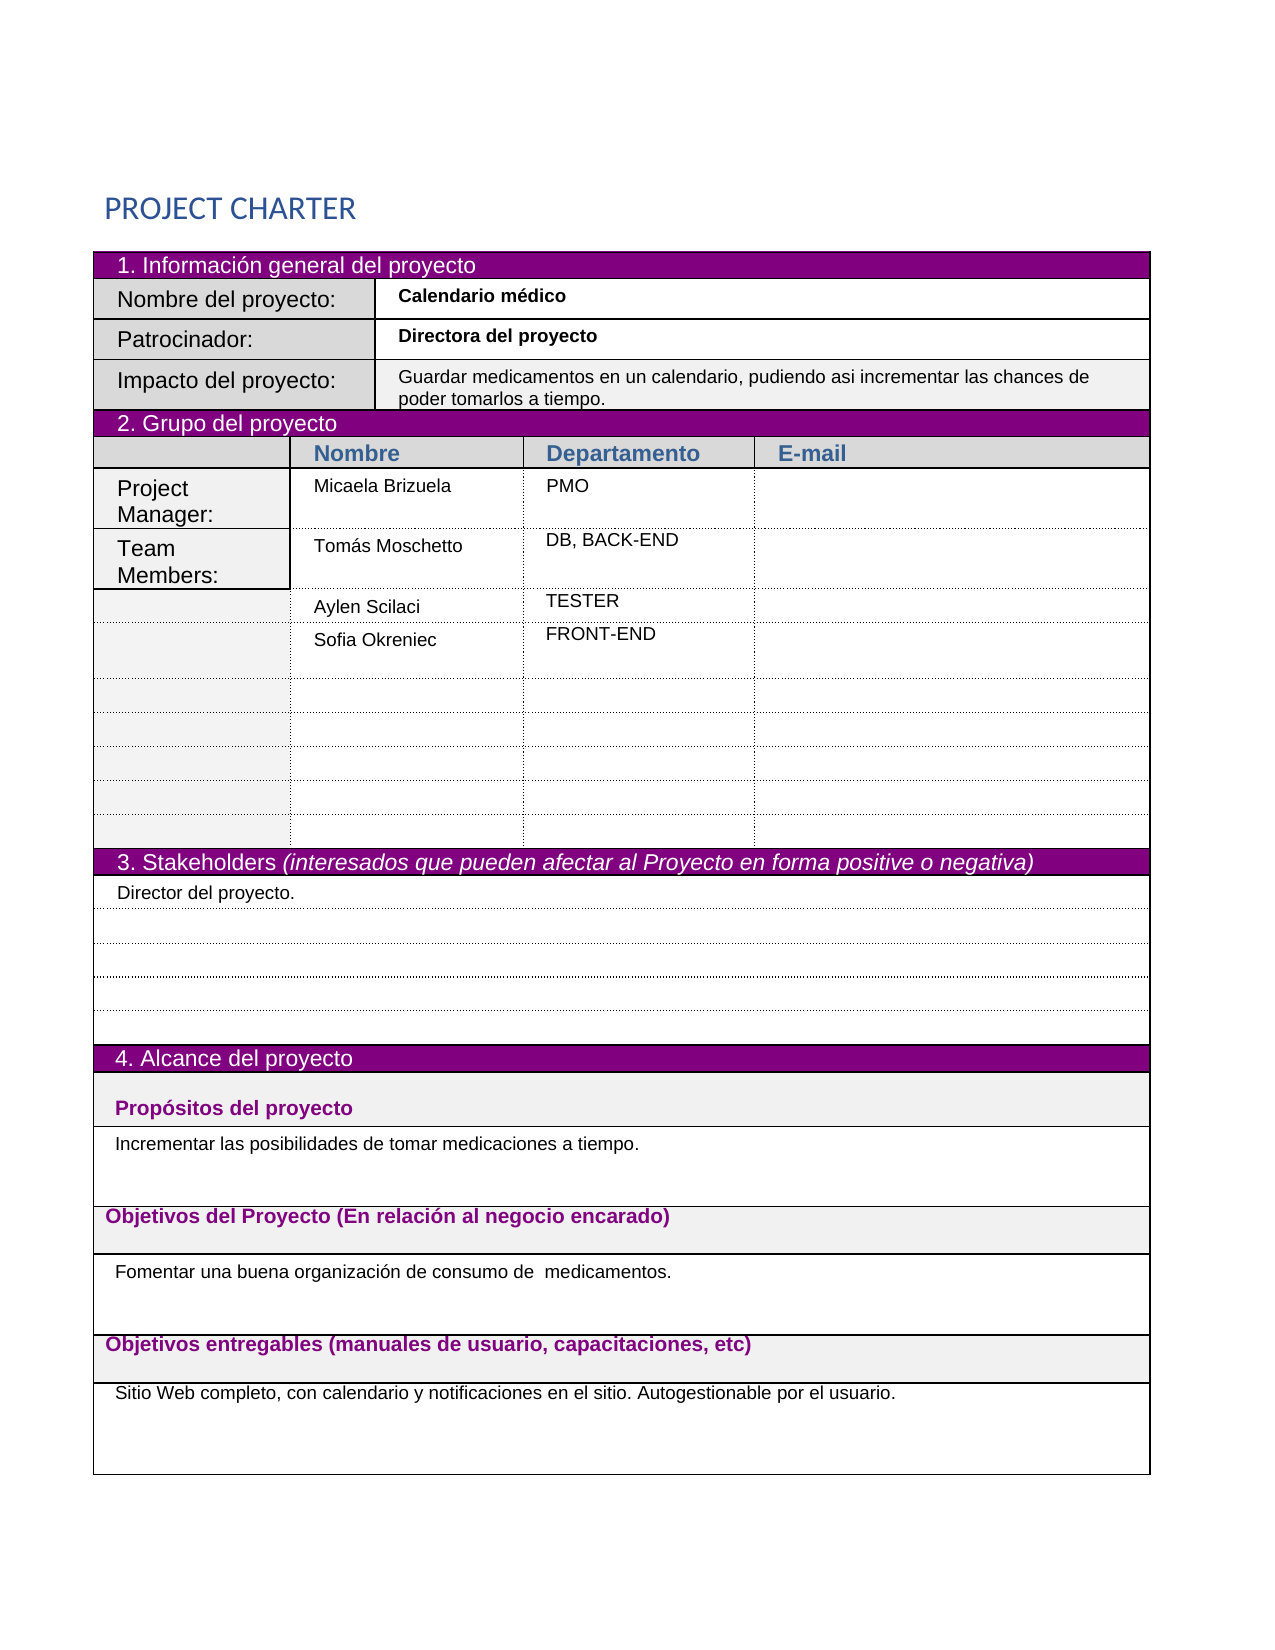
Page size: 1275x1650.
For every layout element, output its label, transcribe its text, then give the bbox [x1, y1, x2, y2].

table_cell [755, 528, 1149, 588]
table_cell [94, 678, 290, 712]
table_cell Sofia Okreniec [290, 622, 523, 678]
table_cell [523, 712, 754, 746]
table_cell [523, 678, 754, 712]
table_cell [94, 1010, 1149, 1044]
table_cell [755, 780, 1149, 814]
text PROJECT CHARTER [104, 187, 1162, 227]
table_cell Patrocinador: [94, 320, 374, 359]
table_cell [755, 678, 1149, 712]
table_cell PMO [523, 469, 754, 528]
table_cell [290, 678, 523, 712]
table_cell [94, 622, 290, 678]
table_cell [290, 814, 523, 848]
table_cell Calendario médico [376, 279, 1149, 318]
table_cell E-mail [755, 437, 1149, 467]
table_cell Propósitos del proyecto [94, 1073, 1149, 1126]
table_cell 3. Stakeholders (interesados que pueden afectar al Proyecto en forma positive o negativa) [94, 849, 1149, 874]
table_cell [755, 469, 1149, 528]
table_cell [523, 780, 754, 814]
table_cell [755, 622, 1149, 678]
table_cell [290, 712, 523, 746]
table_cell [94, 590, 290, 622]
table_cell [94, 976, 1149, 1010]
table_cell Project Manager: [94, 469, 289, 528]
table_cell Tomás Moschetto [291, 528, 523, 588]
table_cell Objetivos del Proyecto (En relación al negocio encarado) [94, 1207, 1149, 1253]
table_cell Guardar medicamentos en un calendario, pudiendo asi incrementar las chances de poder tomarlos a tiempo. [376, 360, 1149, 409]
table_cell [755, 746, 1149, 780]
table_cell 4. Alcance del proyecto [94, 1046, 1149, 1071]
table_cell 2. Grupo del proyecto [94, 411, 1149, 436]
table_cell [94, 908, 1149, 943]
table_cell Aylen Scilaci [290, 588, 523, 622]
table_cell FRONT-END [523, 622, 754, 678]
table_cell [755, 588, 1149, 622]
table_cell [94, 814, 290, 848]
table_cell [290, 746, 523, 780]
table_cell [94, 780, 290, 814]
table_cell [523, 746, 754, 780]
table_cell Nombre [291, 437, 523, 467]
table_cell Director del proyecto. [94, 876, 1149, 908]
table_cell [755, 814, 1149, 848]
table_cell [94, 712, 290, 746]
table_cell Team Members: [94, 529, 289, 588]
table_cell DB, BACK-END [523, 528, 754, 588]
table_cell [755, 712, 1149, 746]
table_cell Incrementar las posibilidades de tomar medicaciones a tiempo. [94, 1127, 1149, 1206]
table_cell Nombre del proyecto: [94, 279, 374, 318]
table_cell [94, 943, 1149, 976]
table_header 1. Información general del proyecto [94, 253, 1149, 278]
table_cell Fomentar una buena organización de consumo de medicamentos. [94, 1255, 1149, 1334]
table_cell [523, 814, 754, 848]
table_cell Departamento [524, 437, 754, 467]
table_cell Micaela Brizuela [291, 469, 523, 528]
table_cell Sitio Web completo, con calendario y notificaciones en el sitio. Autogestionable por el usuario. [94, 1384, 1149, 1473]
table_cell Objetivos entregables (manuales de usuario, capacitaciones, etc) [94, 1336, 1149, 1382]
table_cell Impacto del proyecto: [94, 360, 374, 409]
table_cell [94, 437, 289, 467]
table_cell [94, 746, 290, 780]
table_cell Directora del proyecto [376, 320, 1149, 359]
table_cell [290, 780, 523, 814]
table_cell TESTER [523, 588, 754, 622]
